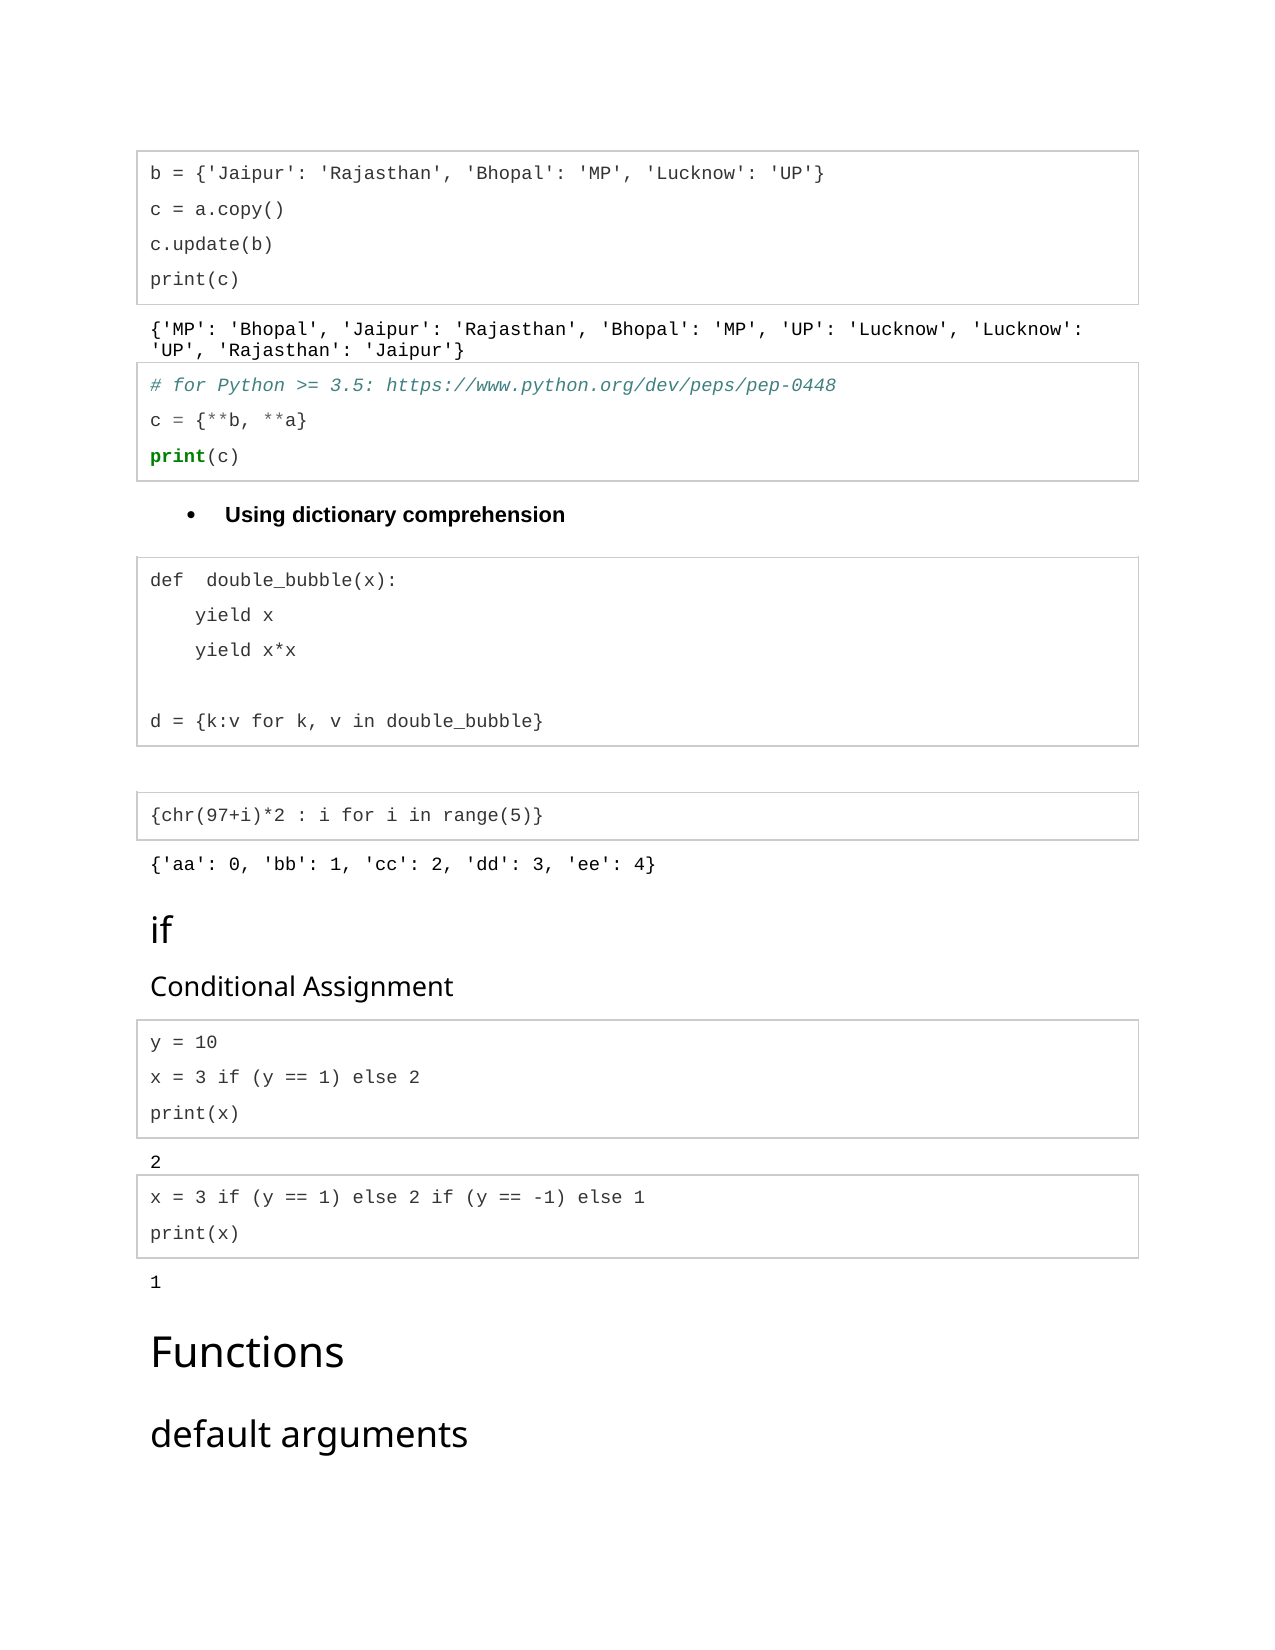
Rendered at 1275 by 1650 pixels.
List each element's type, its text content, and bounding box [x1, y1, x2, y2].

text 2 [150, 1153, 1125, 1174]
text b = {'Jaipur': 'Rajasthan', 'Bhopal': 'MP', 'Lucknow': 'UP'} [138, 152, 1138, 185]
text c.update(b) [138, 221, 1138, 256]
text yield x*x [138, 627, 1138, 662]
text d = {k:v for k, v in double_bubble} [138, 698, 1138, 745]
subtitle Functions [150, 1322, 1125, 1381]
text # for Python >= 3.5: https://www.python.org/dev/peps/pep-0448 [138, 363, 1138, 397]
subtitle default arguments [150, 1409, 1125, 1458]
list Using dictionary comprehension [187, 496, 1125, 527]
text {'MP': 'Bhopal', 'Jaipur': 'Rajasthan', 'Bhopal': 'MP', 'UP': 'Lucknow', 'Lucknow': 'UP', 'Rajasthan': 'Jaipur'} [150, 319, 1125, 362]
text c = {**b, **a} [138, 397, 1138, 432]
text print(x) [138, 1089, 1138, 1137]
text 1 [150, 1273, 1125, 1294]
text {chr(97+i)*2 : i for i in range(5)} [138, 793, 1138, 839]
text print(c) [138, 256, 1138, 304]
text {'aa': 0, 'bb': 1, 'cc': 2, 'dd': 3, 'ee': 4} [150, 855, 1125, 876]
text print(x) [138, 1209, 1138, 1257]
text x = 3 if (y == 1) else 2 [138, 1054, 1138, 1089]
text def double_bubble(x): [138, 558, 1138, 592]
text x = 3 if (y == 1) else 2 if (y == -1) else 1 [138, 1176, 1138, 1209]
text y = 10 [138, 1021, 1138, 1054]
subtitle if [150, 904, 1125, 954]
text print(c) [138, 432, 1138, 480]
text c = a.copy() [138, 185, 1138, 221]
subtitle Conditional Assignment [150, 968, 1125, 1005]
text yield x [138, 592, 1138, 627]
